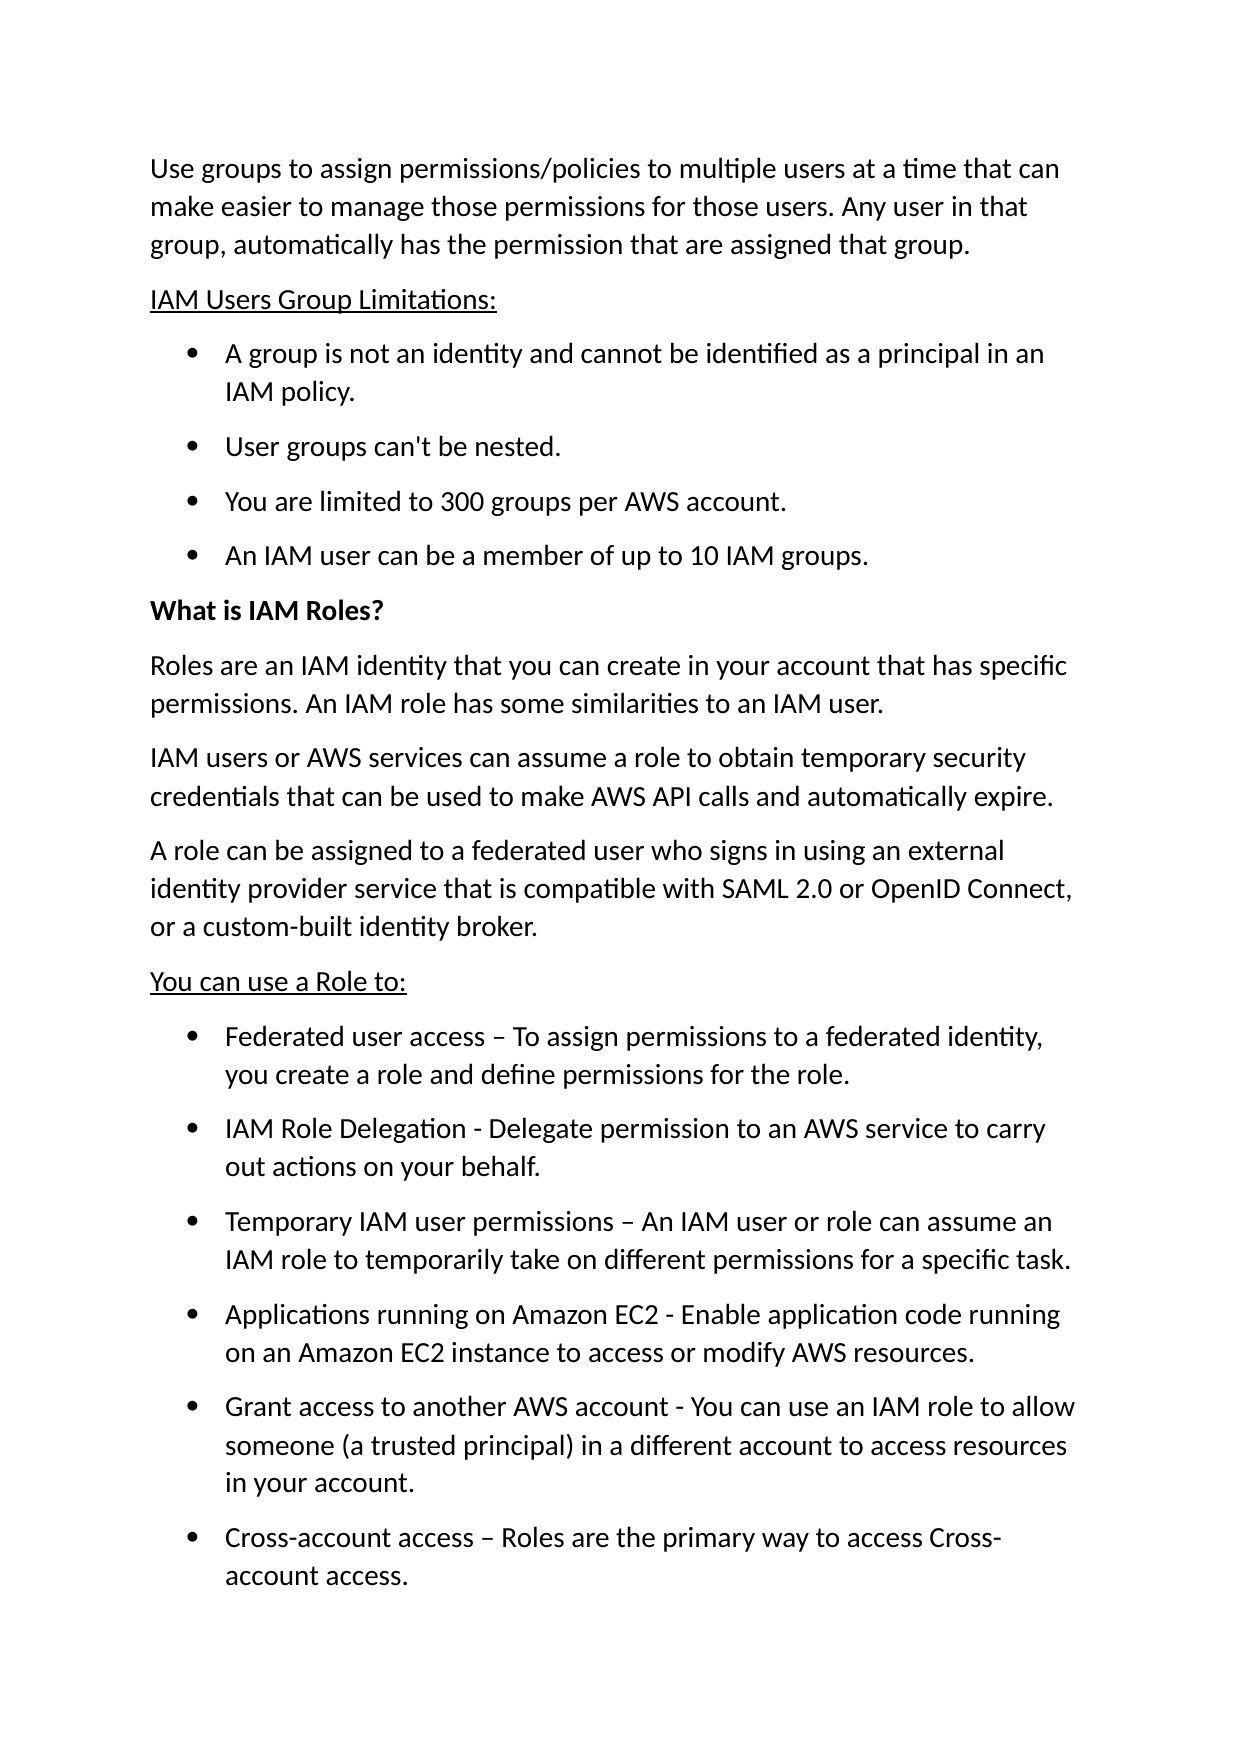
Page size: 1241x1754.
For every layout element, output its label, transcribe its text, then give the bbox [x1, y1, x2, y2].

text A role can be assigned to a federated user who signs in using an external identity provider service that is compatible with SAML 2.0 or OpenID Connect, or a custom-built identity broker. [150, 832, 1090, 944]
list User groups can't be nested. [187, 428, 1090, 464]
list A group is not an identity and cannot be identified as a principal in an IAM policy. [187, 335, 1090, 409]
list Grant access to another AWS account - You can use an IAM role to allow someone (a trusted principal) in a different account to access resources in your account. [187, 1388, 1090, 1500]
text IAM Users Group Limitations: [150, 281, 1090, 316]
text What is IAM Roles? [150, 592, 1090, 628]
list Federated user access – To assign permissions to a federated identity, you create a role and define permissions for the role. [187, 1018, 1090, 1091]
list An IAM user can be a member of up to 10 IAM groups. [187, 537, 1090, 573]
list Temporary IAM user permissions – An IAM user or role can assume an IAM role to temporarily take on different permissions for a specific task. [187, 1203, 1090, 1277]
text You can use a Role to: [150, 963, 1090, 999]
text Roles are an IAM identity that you can create in your account that has specific permissions. An IAM role has some similarities to an IAM user. [150, 647, 1090, 721]
text Use groups to assign permissions/policies to multiple users at a time that can make easier to manage those permissions for those users. Any user in that group, automatically has the permission that are assigned that group. [150, 150, 1090, 262]
list You are limited to 300 groups per AWS account. [187, 483, 1090, 518]
text IAM users or AWS services can assume a role to obtain temporary security credentials that can be used to make AWS API calls and automatically expire. [150, 739, 1090, 813]
list Cross-account access – Roles are the primary way to access Cross-account access. [187, 1519, 1090, 1593]
list IAM Role Delegation - Delegate permission to an AWS service to carry out actions on your behalf. [187, 1110, 1090, 1184]
list Applications running on Amazon EC2 - Enable application code running on an Amazon EC2 instance to access or modify AWS resources. [187, 1296, 1090, 1369]
